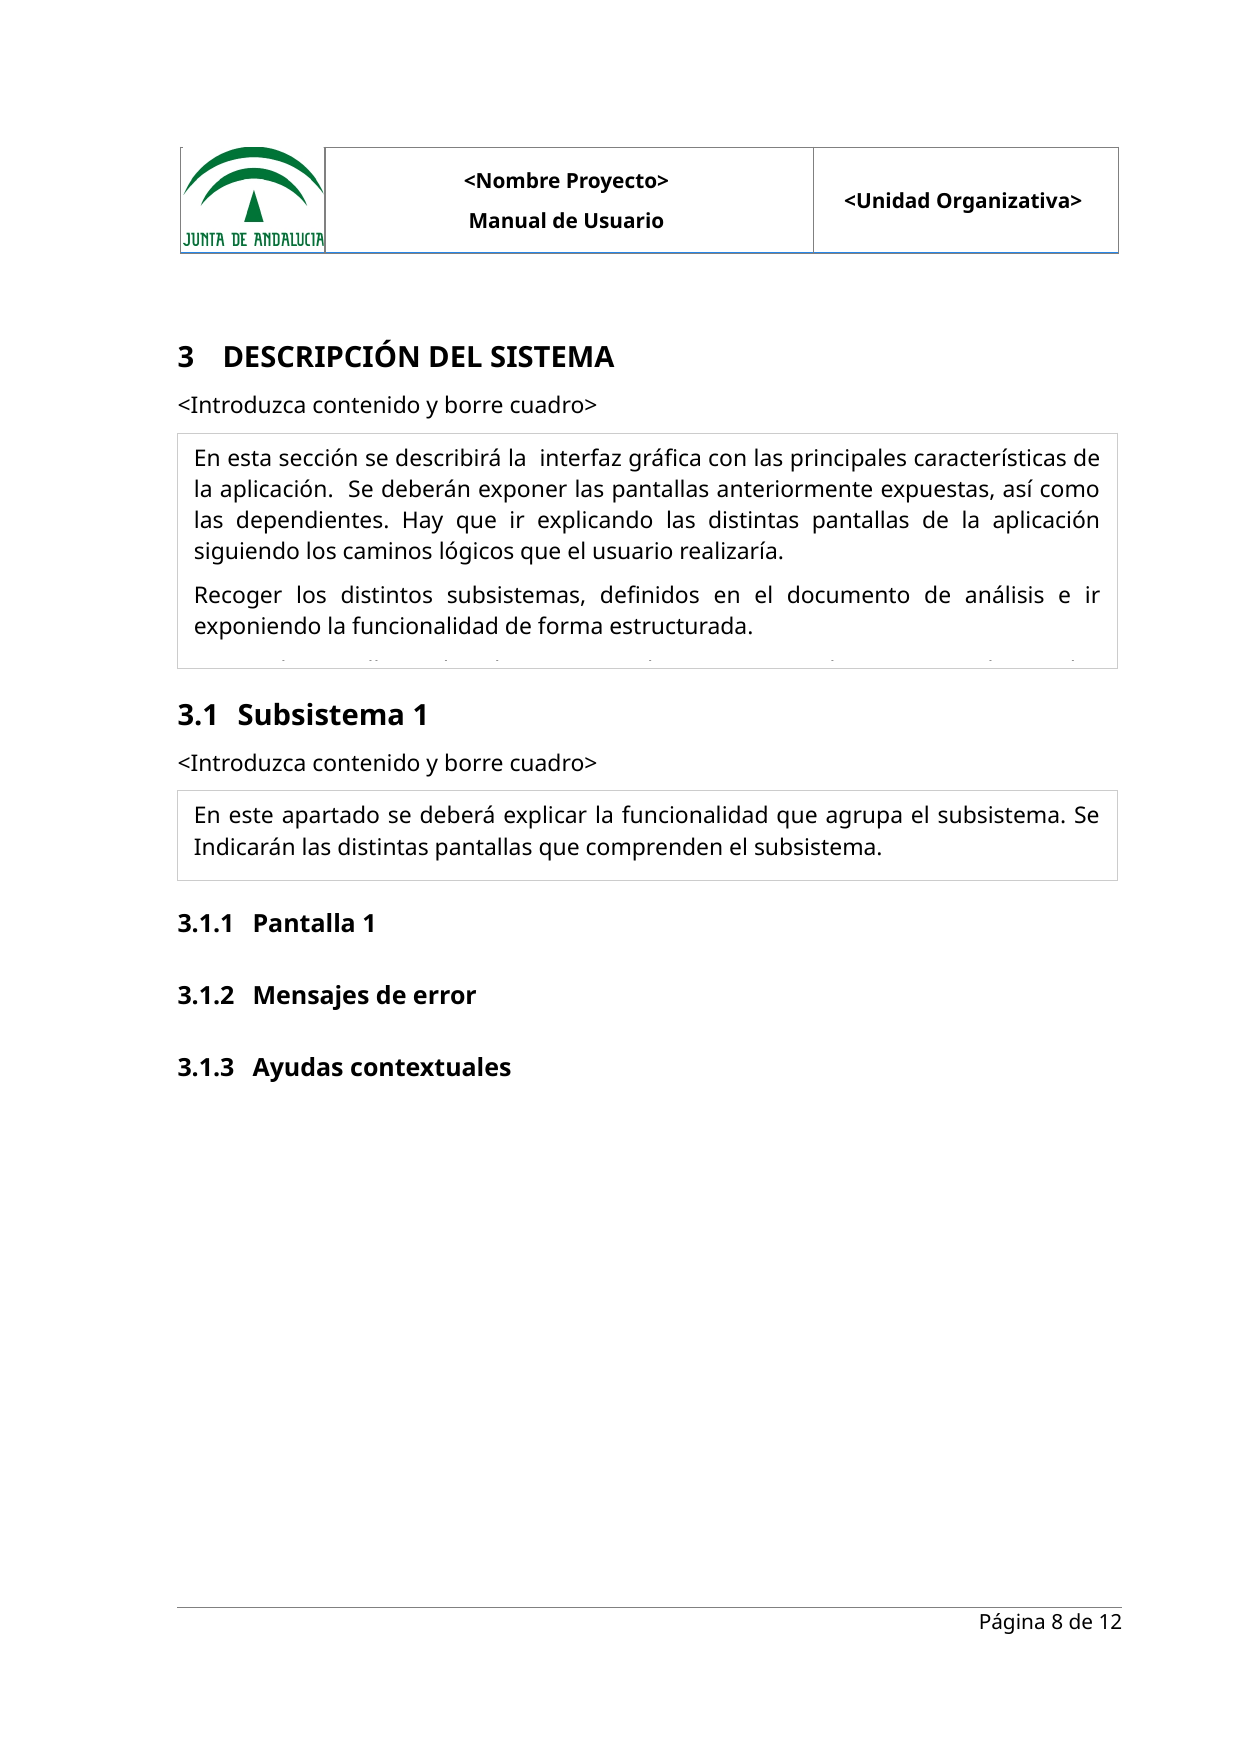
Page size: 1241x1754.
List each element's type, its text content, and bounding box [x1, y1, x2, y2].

text Para cada pantalla, explicar los mensajes de error que pueden aparecer y las ayudas contextuales que aparecen. [194, 654, 1101, 660]
text En este apartado se deberá explicar la funcionalidad que agrupa el subsistema. Se Indicarán las distintas pantallas que comprenden el subsistema. [194, 799, 1101, 862]
picture [183, 147, 324, 246]
text <Introduzca contenido y borre cuadro> [177, 747, 1122, 778]
text En esta sección se describirá la interfaz gráfica con las principales características de la aplicación. Se deberán exponer las pantallas anteriormente expuestas, así como las dependientes. Hay que ir explicando las distintas pantallas de la aplicación siguiendo los caminos lógicos que el usuario realizaría. [194, 441, 1101, 566]
subtitle Pantalla 1 [177, 906, 1122, 940]
subtitle DESCRIPCIÓN DEL SISTEMA [177, 336, 1122, 376]
text <Introduzca contenido y borre cuadro> [177, 389, 1122, 420]
subtitle Ayudas contextuales [177, 1049, 1122, 1083]
subtitle Subsistema 1 [177, 694, 1122, 734]
text Recoger los distintos subsistemas, definidos en el documento de análisis e ir exponiendo la funcionalidad de forma estructurada. [194, 579, 1101, 641]
subtitle Mensajes de error [177, 978, 1122, 1012]
